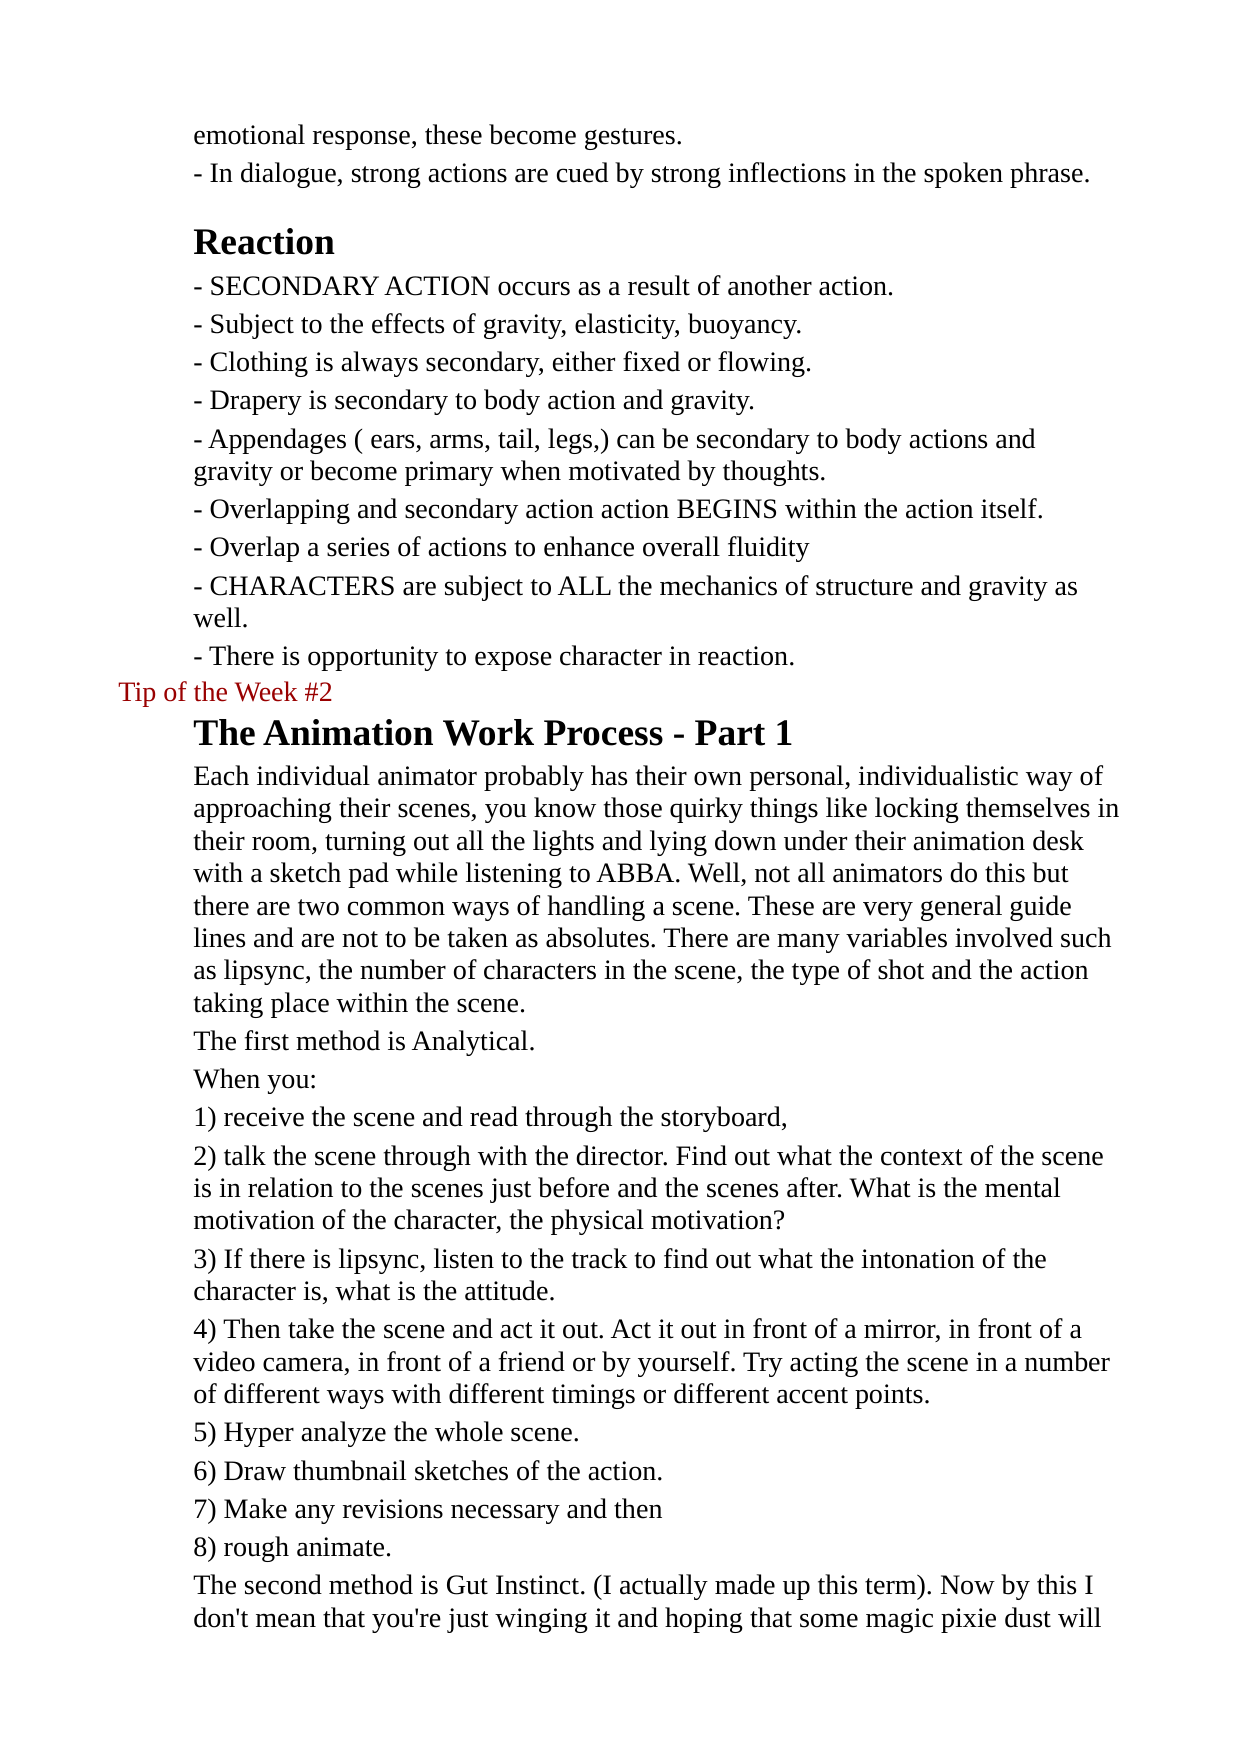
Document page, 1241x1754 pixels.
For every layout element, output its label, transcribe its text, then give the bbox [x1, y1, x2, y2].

text - SECONDARY ACTION occurs as a result of another action. [193, 269, 1122, 301]
text - There is opportunity to expose character in reaction. [193, 639, 1122, 672]
text Reaction [193, 220, 1122, 263]
subtitle The Animation Work Process - Part 1 [193, 710, 1122, 753]
text The first method is Analytical. [193, 1024, 1122, 1056]
text - CHARACTERS are subject to ALL the mechanics of structure and gravity as well. [193, 569, 1122, 633]
text - Appendages ( ears, arms, tail, legs,) can be secondary to body actions and gravity or become primary when motivated by thoughts. [193, 422, 1122, 486]
text 3) If there is lipsync, listen to the track to find out what the intonation of the character is, what is the attitude. [193, 1242, 1122, 1306]
text - In dialogue, strong actions are cued by strong inflections in the spoken phrase. [193, 156, 1122, 189]
text - Subject to the effects of gravity, elasticity, buoyancy. [193, 307, 1122, 339]
text 4) Then take the scene and act it out. Act it out in front of a mirror, in front of a video camera, in front of a friend or by yourself. Try acting the scene in a number of different ways with different timings or different accent points. [193, 1312, 1122, 1409]
text The second method is Gut Instinct. (I actually made up this term). Now by this I don't mean that you're just winging it and hoping that some magic pixie dust will [193, 1568, 1122, 1633]
text - Overlapping and secondary action action BEGINS within the action itself. [193, 492, 1122, 525]
text - Clothing is always secondary, either fixed or flowing. [193, 345, 1122, 378]
text When you: [193, 1062, 1122, 1094]
text Tip of the Week #2 [118, 675, 1122, 707]
text Each individual animator probably has their own personal, individualistic way of approaching their scenes, you know those quirky things like locking themselves in their room, turning out all the lights and lying down under their animation desk with a sketch pad while listening to ABBA. Well, not all animators do this but there are two common ways of handling a scene. These are very general guide lines and are not to be taken as absolutes. There are many variables involved such as lipsync, the number of characters in the scene, the type of shot and the action taking place within the scene. [193, 759, 1122, 1018]
text 8) rough animate. [193, 1530, 1122, 1562]
text 7) Make any revisions necessary and then [193, 1492, 1122, 1524]
text 2) talk the scene through with the director. Find out what the context of the scene is in relation to the scenes just before and the scenes after. What is the mental motivation of the character, the physical motivation? [193, 1139, 1122, 1236]
text 1) receive the scene and read through the storyboard, [193, 1100, 1122, 1133]
text 6) Draw thumbnail sketches of the action. [193, 1453, 1122, 1486]
text 5) Hyper analyze the whole scene. [193, 1415, 1122, 1448]
text emotional response, these become gestures. [193, 118, 1122, 151]
text - Overlap a series of actions to enhance overall fluidity [193, 531, 1122, 563]
text - Drapery is secondary to body action and gravity. [193, 383, 1122, 416]
